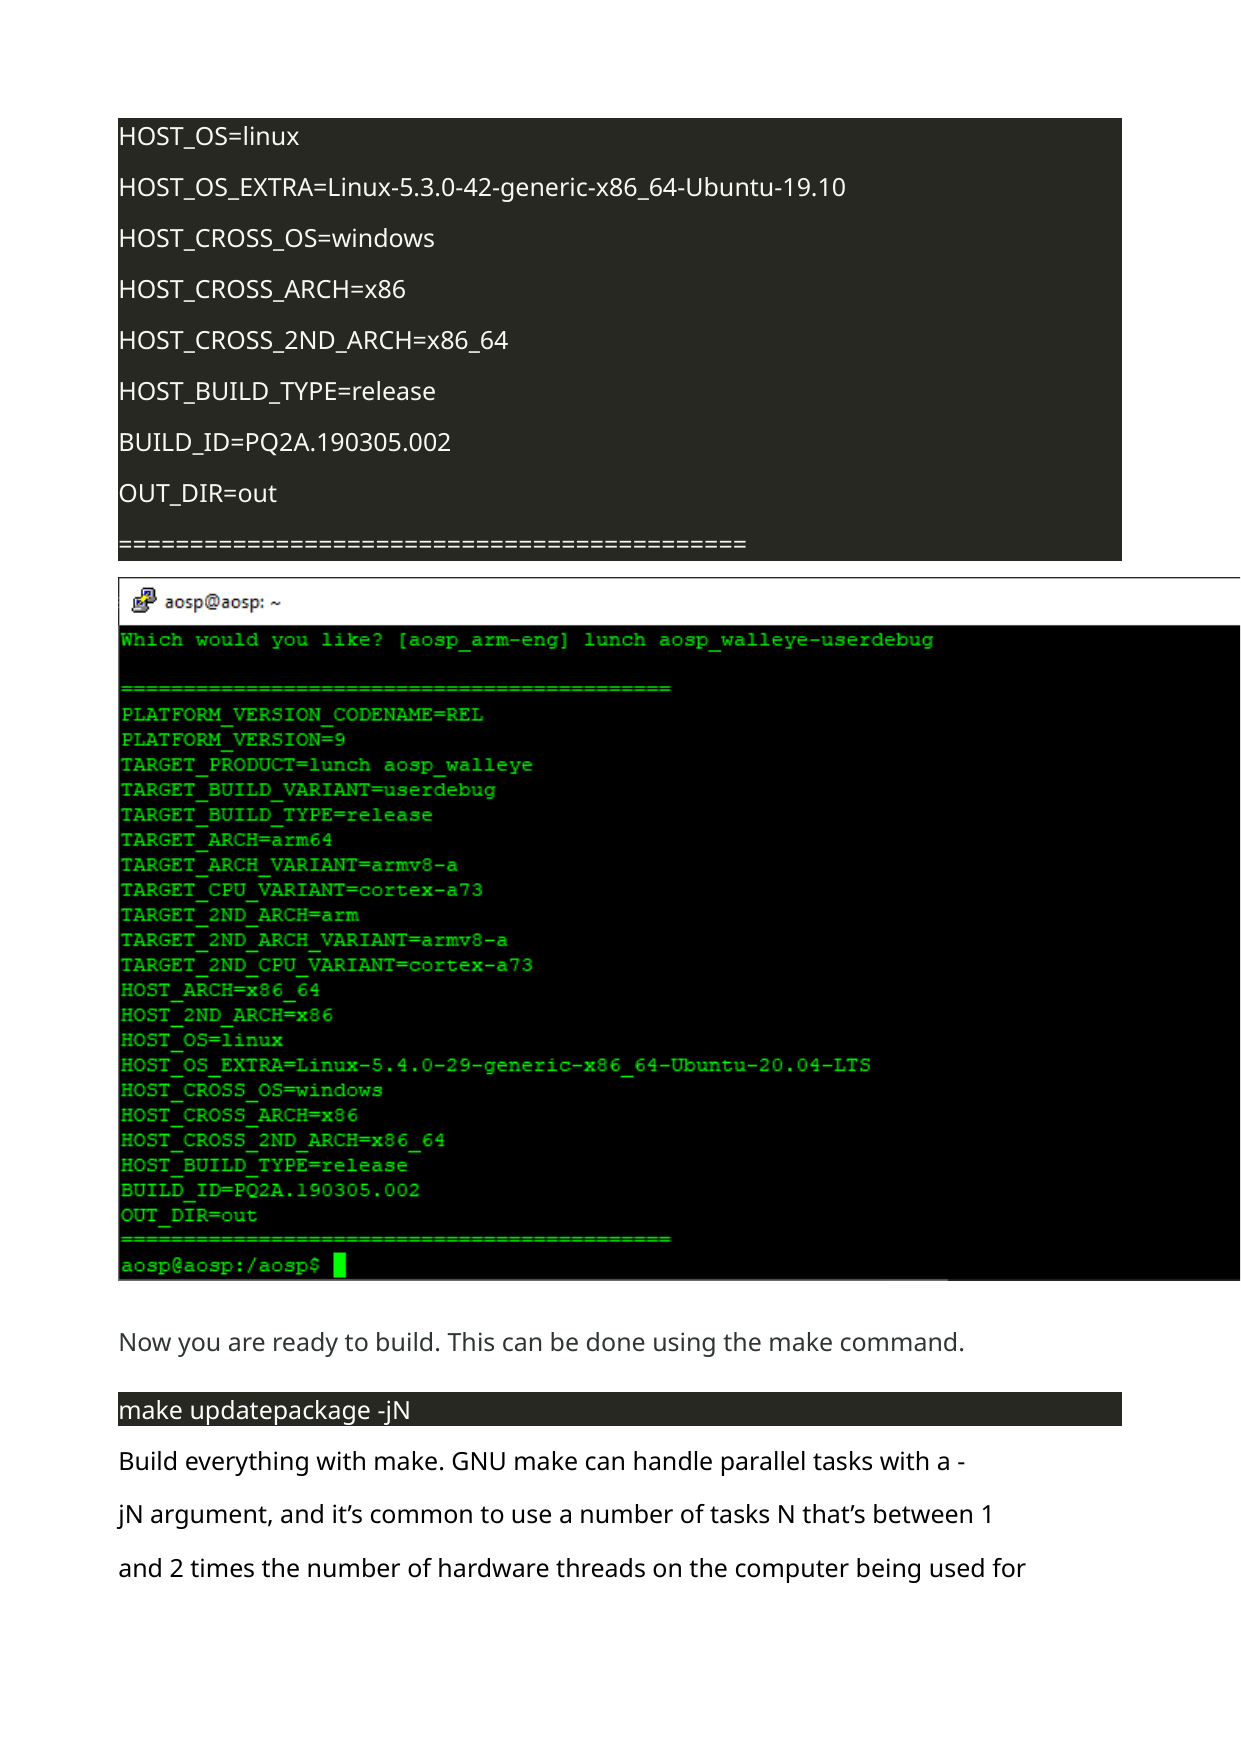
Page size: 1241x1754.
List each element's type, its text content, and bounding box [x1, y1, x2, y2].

text HOST_BUILD_TYPE=release [118, 373, 1122, 407]
text jN argument, and it’s common to use a number of tasks N that’s between 1 [118, 1497, 1122, 1531]
text make updatepackage -jN [118, 1392, 1122, 1426]
text BUILD_ID=PQ2A.190305.002 [118, 424, 1122, 458]
text HOST_OS_EXTRA=Linux-5.3.0-42-generic-x86_64-Ubuntu-19.10 [118, 169, 1122, 203]
text HOST_OS=linux [118, 118, 1122, 152]
text HOST_CROSS_ARCH=x86 [118, 271, 1122, 305]
text Now you are ready to build. This can be done using the make command. [118, 1325, 1122, 1359]
text OUT_DIR=out [118, 475, 1122, 509]
text ============================================ [118, 526, 1122, 561]
text and 2 times the number of hardware threads on the computer being used for [118, 1551, 1122, 1585]
picture [118, 577, 1241, 1281]
text Build everything with make. GNU make can handle parallel tasks with a - [118, 1443, 1122, 1477]
text HOST_CROSS_2ND_ARCH=x86_64 [118, 322, 1122, 356]
text HOST_CROSS_OS=windows [118, 220, 1122, 254]
